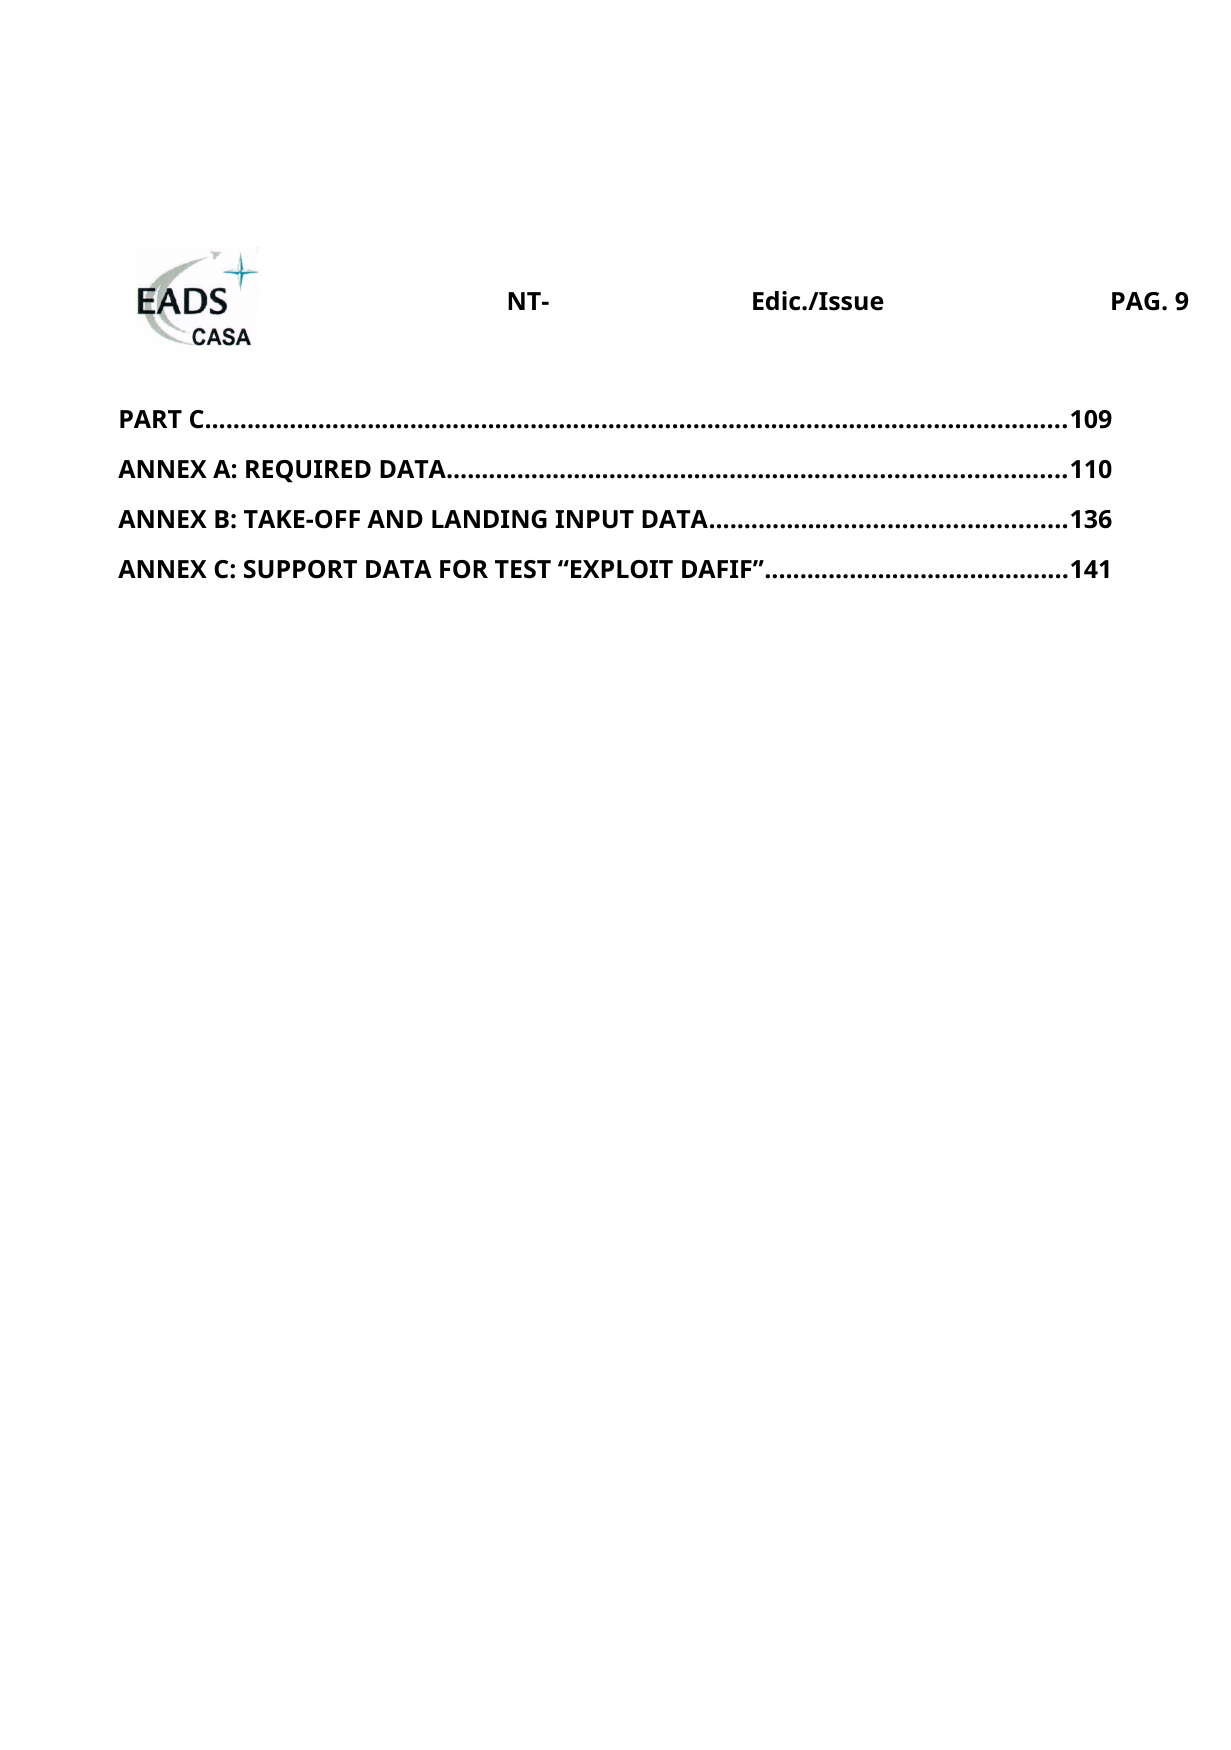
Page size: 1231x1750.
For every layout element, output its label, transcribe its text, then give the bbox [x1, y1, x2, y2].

text PART C 109 [118, 399, 1112, 436]
text ANNEX A: Required data 110 [118, 449, 1112, 486]
text ANNEX B: Take-off and landing input data 136 [118, 499, 1112, 536]
picture [134, 247, 261, 350]
text ANNEX C: support data for test “Exploit dafif” 141 [118, 549, 1112, 586]
